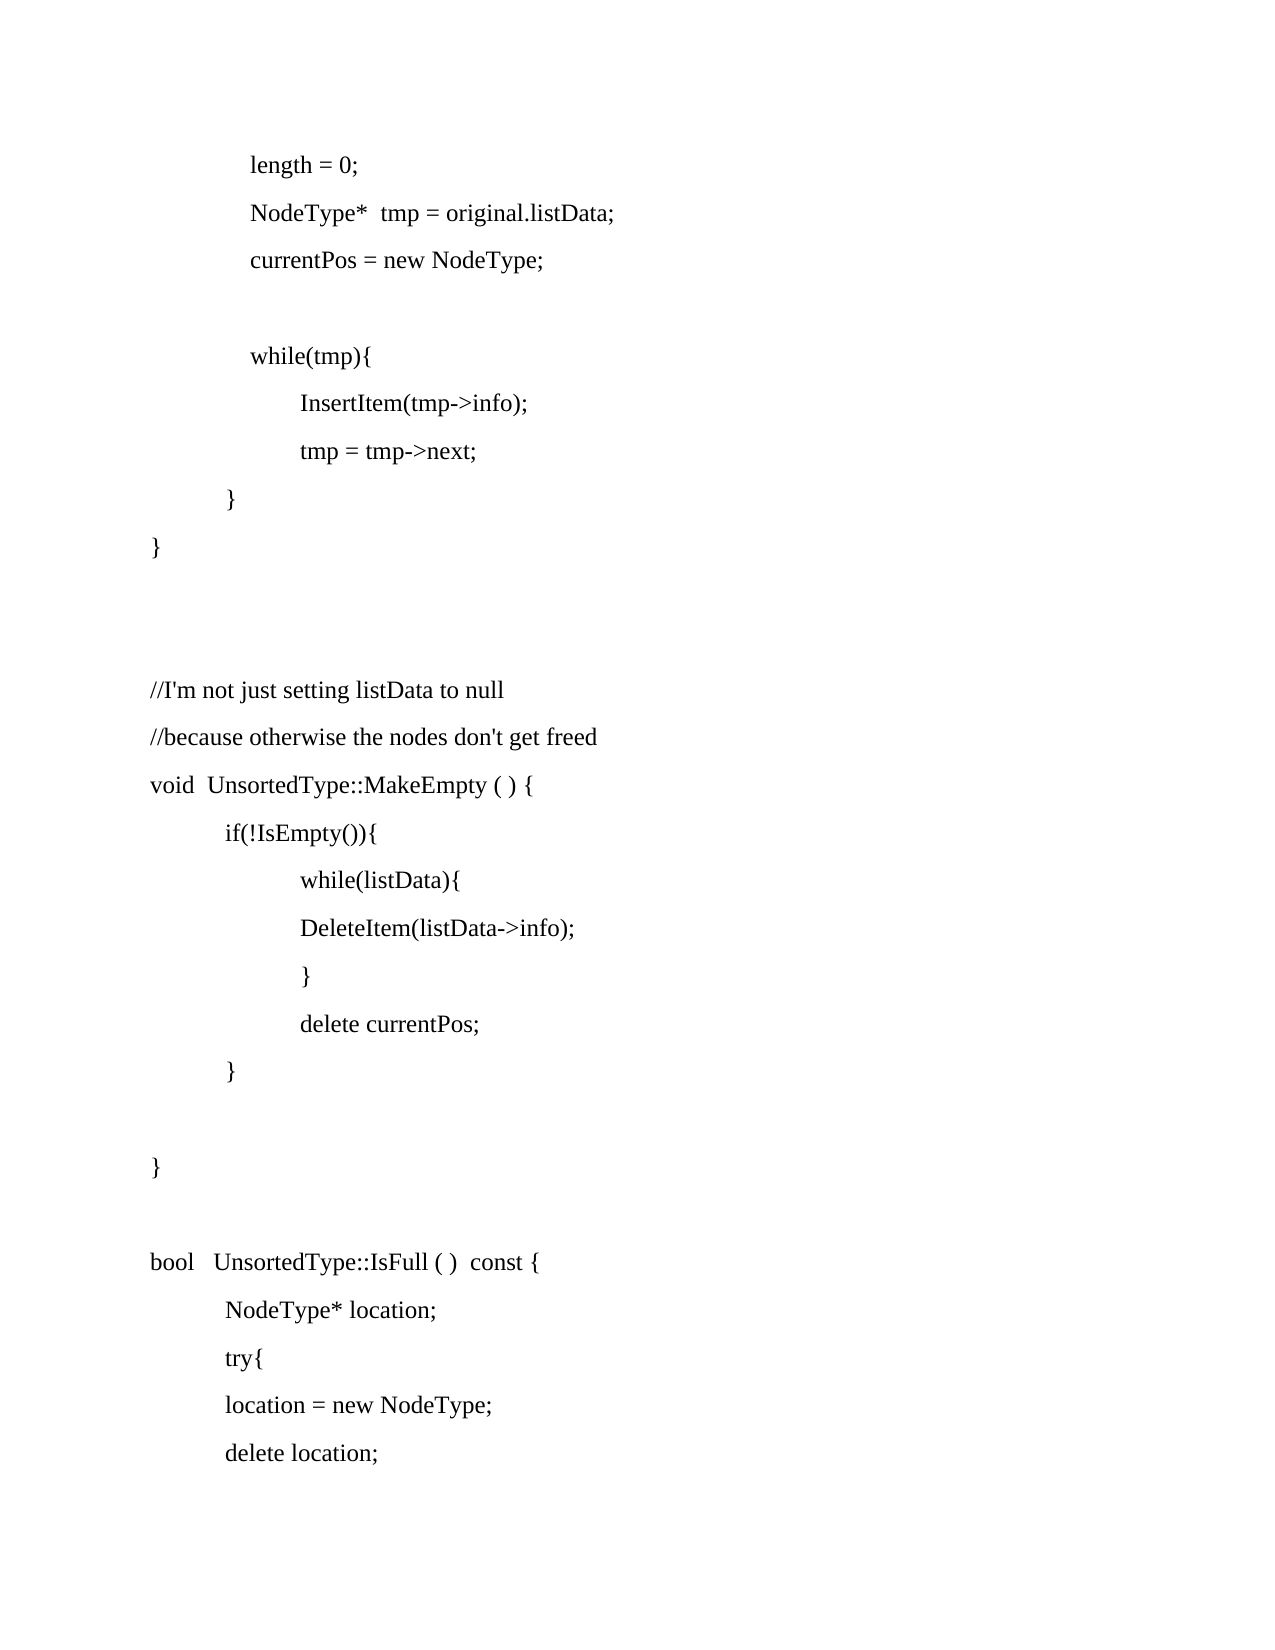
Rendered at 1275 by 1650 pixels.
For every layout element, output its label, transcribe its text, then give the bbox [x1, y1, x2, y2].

text tmp = tmp->next; [150, 436, 1087, 465]
text NodeType* tmp = original.listData; [150, 198, 1087, 226]
text location = new NodeType; [150, 1390, 1087, 1419]
text delete currentPos; [150, 1009, 1087, 1037]
text try{ [150, 1343, 1087, 1371]
text } [150, 484, 1087, 513]
text void UnsortedType::MakeEmpty ( ) { [150, 770, 1087, 799]
text //because otherwise the nodes don't get freed [150, 722, 1087, 751]
text while(tmp){ [150, 341, 1087, 369]
text currentPos = new NodeType; [150, 245, 1087, 274]
text } [150, 532, 1087, 560]
text while(listData){ [150, 866, 1087, 894]
text } [150, 1152, 1087, 1181]
text } [150, 961, 1087, 990]
text //I'm not just setting listData to null [150, 675, 1087, 703]
text bool UnsortedType::IsFull ( ) const { [150, 1247, 1087, 1276]
text InsertItem(tmp->info); [150, 388, 1087, 417]
text DeleteItem(listData->info); [150, 913, 1087, 942]
text NodeType* location; [150, 1295, 1087, 1324]
text length = 0; [150, 150, 1087, 179]
text delete location; [150, 1438, 1087, 1467]
text if(!IsEmpty()){ [150, 818, 1087, 847]
text } [150, 1056, 1087, 1085]
